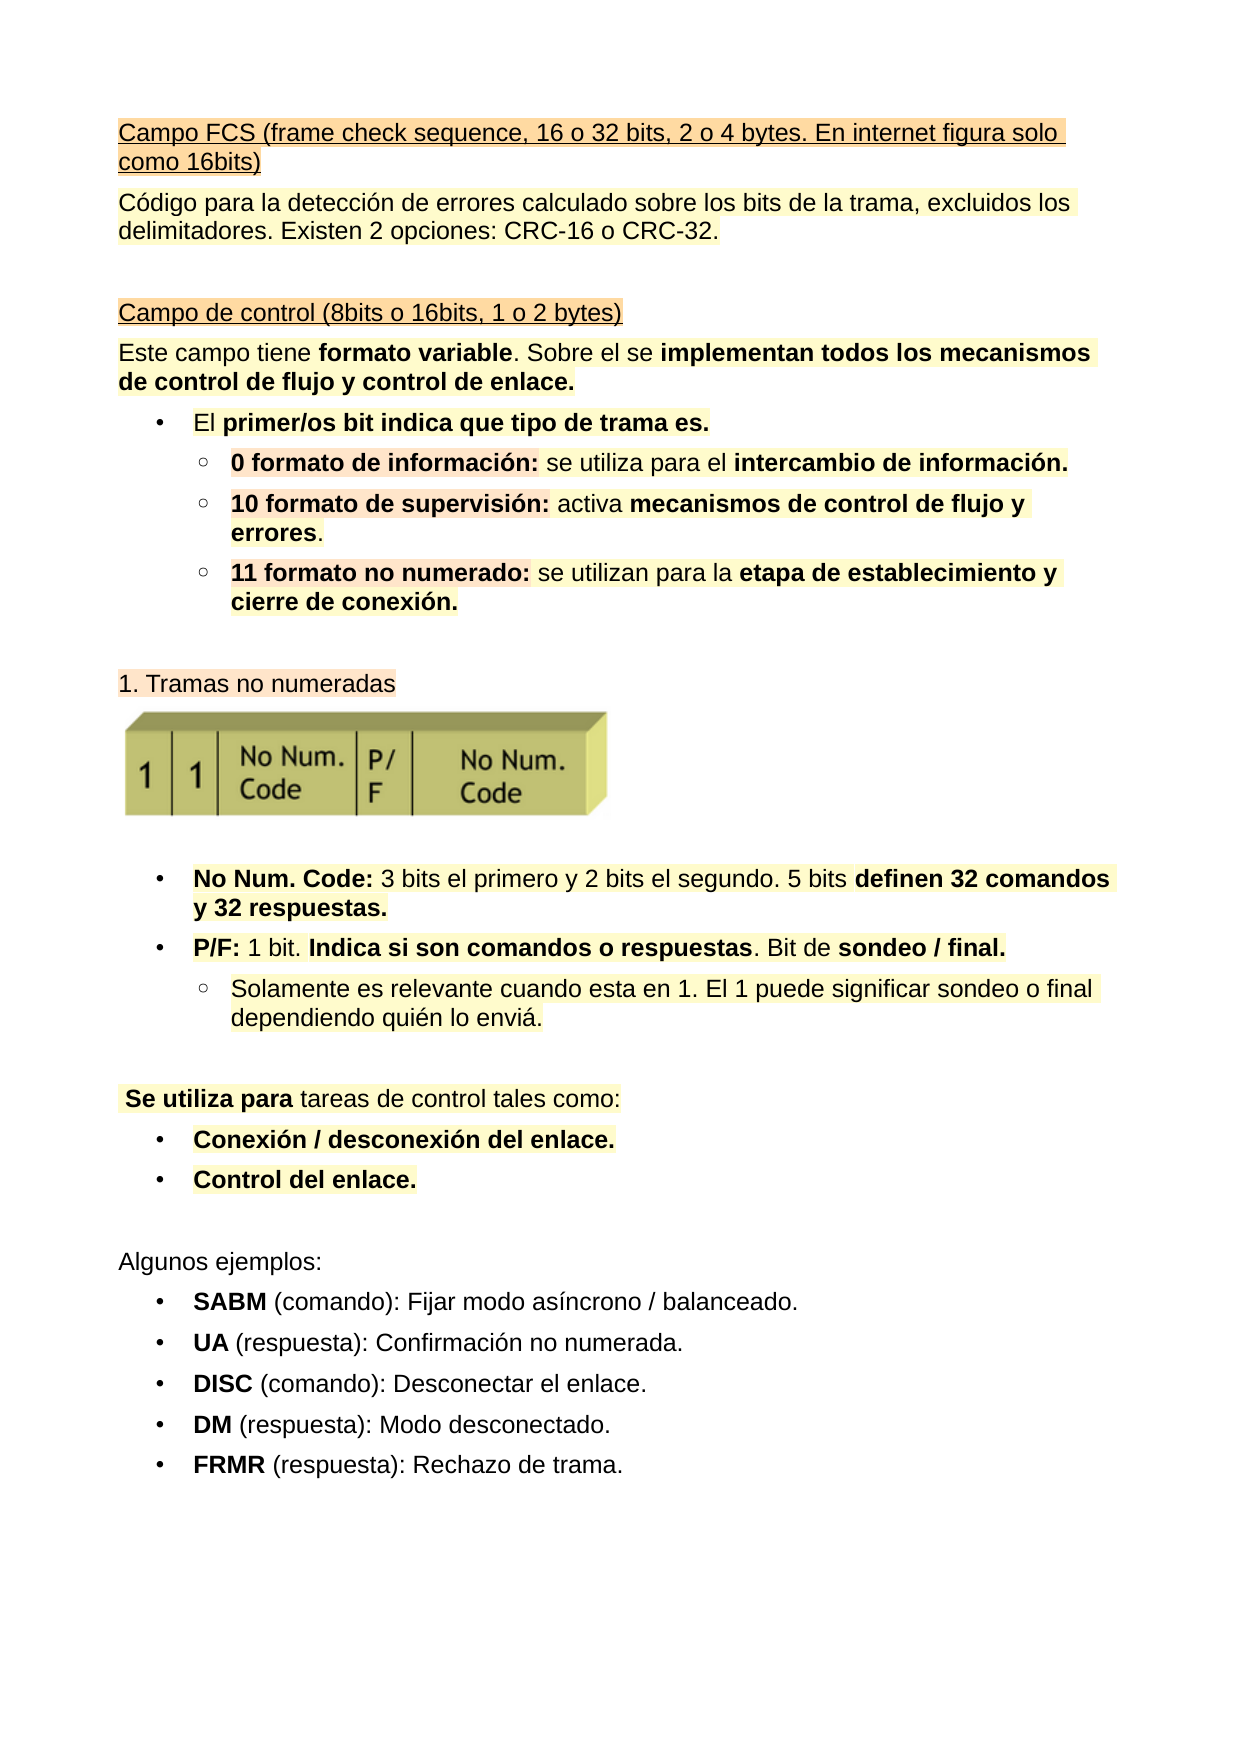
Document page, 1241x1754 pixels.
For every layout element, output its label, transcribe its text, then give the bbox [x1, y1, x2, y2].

list P/F: 1 bit. Indica si son comandos o respuestas. Bit de sondeo / final. [156, 933, 1122, 962]
list 11 formato no numerado: se utilizan para la etapa de establecimiento y cierre de conexión. [193, 558, 1122, 616]
list UA (respuesta): Confirmación no numerada. [156, 1328, 1122, 1357]
text Este campo tiene formato variable. Sobre el se implementan todos los mecanismos de control de flujo y control de enlace. [118, 338, 1122, 396]
list DM (respuesta): Modo desconectado. [156, 1409, 1122, 1438]
list 10 formato de supervisión: activa mecanismos de control de flujo y errores. [193, 489, 1122, 547]
list El primer/os bit indica que tipo de trama es. [156, 407, 1122, 436]
list FRMR (respuesta): Rechazo de trama. [156, 1450, 1122, 1479]
list SABM (comando): Fijar modo asíncrono / balanceado. [156, 1287, 1122, 1316]
text Campo de control (8bits o 16bits, 1 o 2 bytes) [118, 297, 1122, 326]
list Control del enlace. [156, 1165, 1122, 1194]
text Algunos ejemplos: [118, 1247, 1122, 1276]
list 0 formato de información: se utiliza para el intercambio de información. [193, 448, 1122, 477]
list No Num. Code: 3 bits el primero y 2 bits el segundo. 5 bits definen 32 comandos y 32 respuestas. [156, 864, 1122, 921]
list DISC (comando): Desconectar el enlace. [156, 1369, 1122, 1398]
text 1. Tramas no numeradas [118, 668, 1122, 697]
text Campo FCS (frame check sequence, 16 o 32 bits, 2 o 4 bytes. En internet figura solo como 16bits) [118, 118, 1122, 176]
list Solamente es relevante cuando esta en 1. El 1 puede significar sondeo o final dependiendo quién lo enviá. [193, 974, 1122, 1032]
list Conexión / desconexión del enlace. [156, 1125, 1122, 1153]
text Se utiliza para tareas de control tales como: [118, 1084, 1122, 1113]
text Código para la detección de errores calculado sobre los bits de la trama, excluidos los delimitadores. Existen 2 opciones: CRC-16 o CRC-32. [118, 187, 1122, 245]
picture [124, 703, 612, 824]
